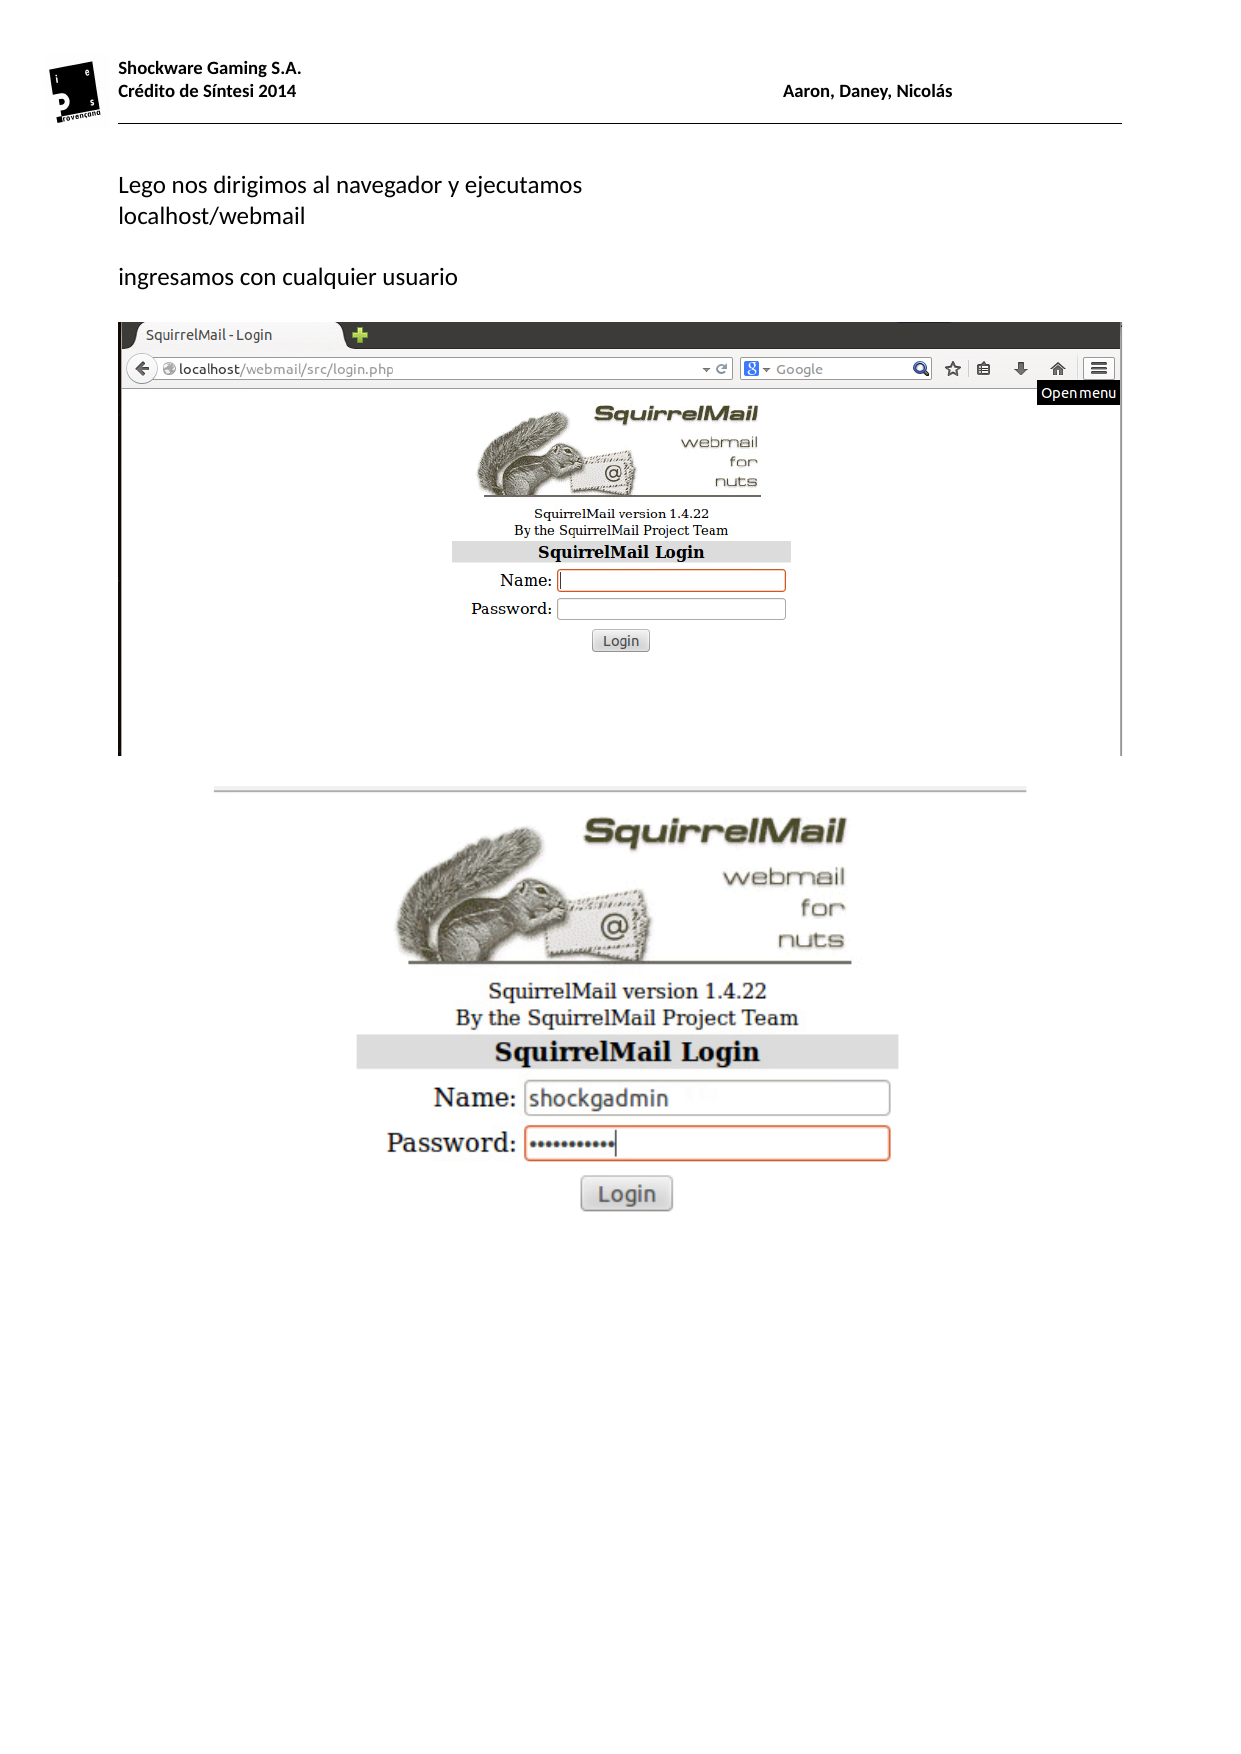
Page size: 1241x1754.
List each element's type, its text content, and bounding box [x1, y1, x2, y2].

picture [213, 786, 1027, 1271]
text localhost/webmail [118, 200, 1122, 230]
text Lego nos dirigimos al navegador y ejecutamos [118, 169, 1122, 200]
text ingresamos con cualquier usuario [118, 261, 1122, 291]
picture [118, 322, 1123, 756]
picture [43, 54, 110, 128]
